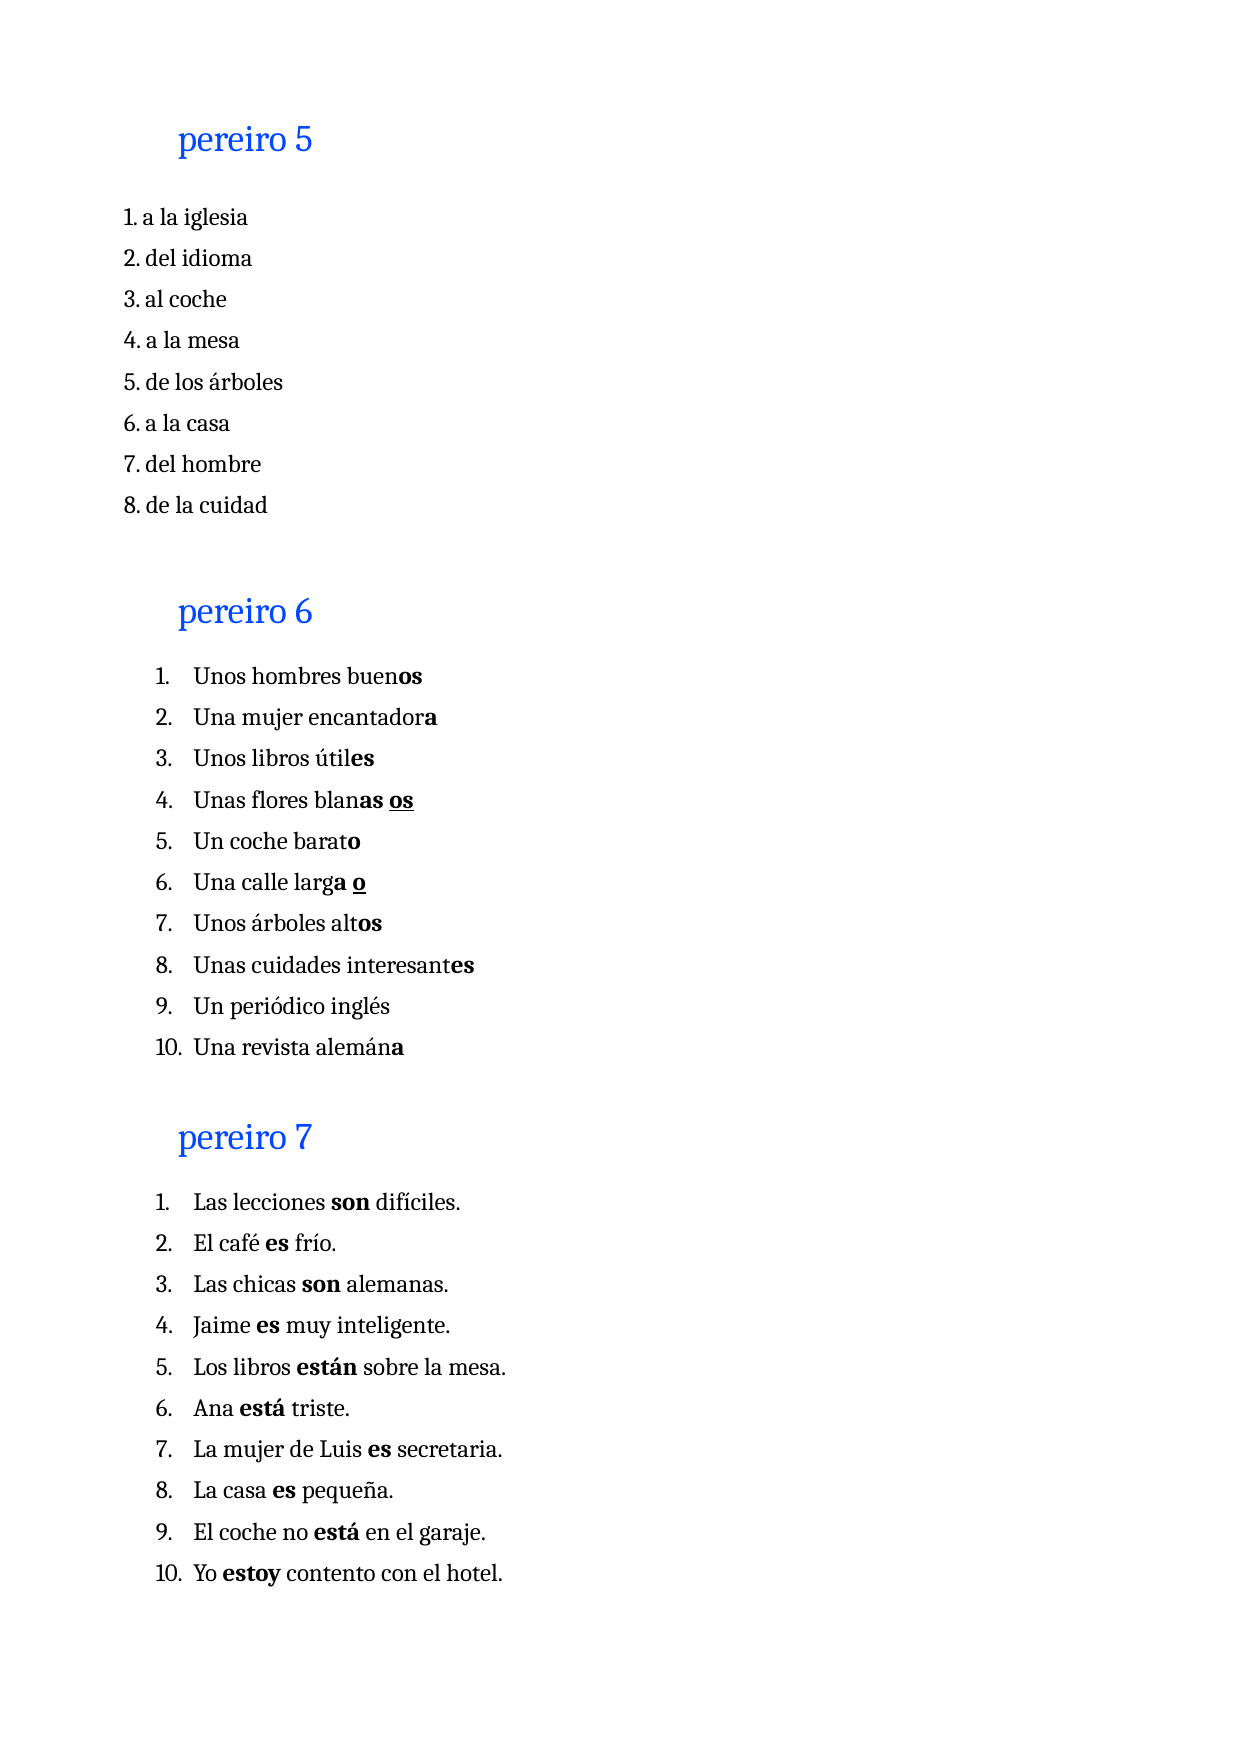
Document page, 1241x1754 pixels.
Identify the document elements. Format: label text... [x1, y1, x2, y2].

list Unos libros útiles [156, 744, 1122, 773]
list La casa es pequeña. [156, 1476, 1122, 1505]
list Un periódico inglés [156, 992, 1122, 1021]
text 8. de la cuidad [118, 491, 1122, 520]
list Una calle larga o [156, 868, 1122, 897]
text 3. al coche [118, 285, 1122, 314]
text 5. de los árboles [118, 367, 1122, 396]
list Los libros están sobre la mesa. [156, 1352, 1122, 1381]
text pereiro 7 [177, 1116, 1122, 1159]
text 6. a la casa [118, 409, 1122, 437]
text 1. a la iglesia [118, 202, 1122, 231]
list Una revista alemána [156, 1033, 1122, 1062]
list Yo estoy contento con el hotel. [156, 1559, 1122, 1587]
list La mujer de Luis es secretaria. [156, 1435, 1122, 1464]
list Unas cuidades interesantes [156, 951, 1122, 979]
text 7. del hombre [118, 450, 1122, 479]
text 2. del idioma [118, 244, 1122, 272]
list Ana está triste. [156, 1394, 1122, 1422]
text pereiro 5 [177, 118, 1122, 161]
list Unos hombres buenos [156, 662, 1122, 691]
list Un coche barato [156, 827, 1122, 856]
list El café es frío. [156, 1229, 1122, 1257]
list Unos árboles altos [156, 909, 1122, 938]
list Las chicas son alemanas. [156, 1270, 1122, 1299]
list Una mujer encantadora [156, 703, 1122, 732]
list Las lecciones son difíciles. [156, 1187, 1122, 1216]
text pereiro 6 [177, 590, 1122, 633]
list Jaime es muy inteligente. [156, 1311, 1122, 1340]
text 4. a la mesa [118, 326, 1122, 355]
list El coche no está en el garaje. [156, 1517, 1122, 1546]
list Unas flores blanas os [156, 786, 1122, 814]
